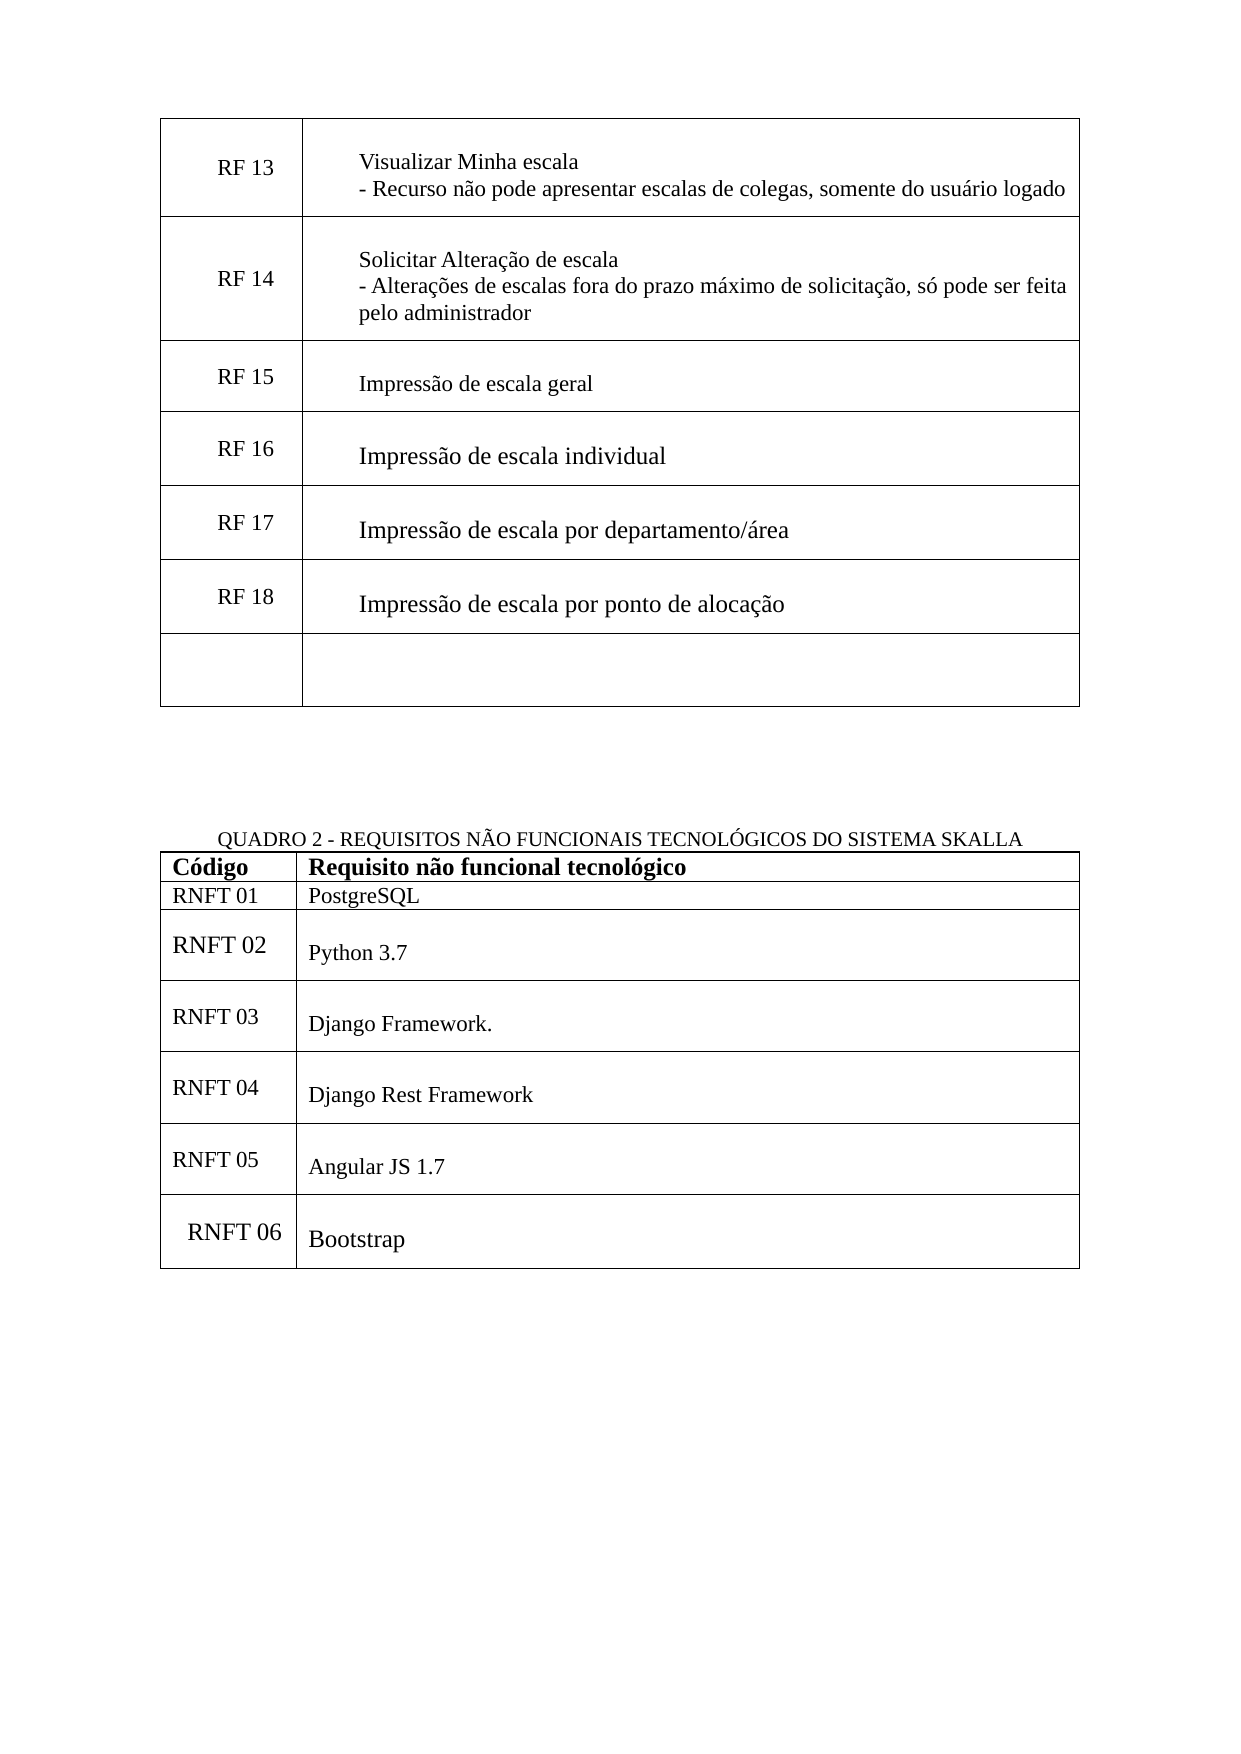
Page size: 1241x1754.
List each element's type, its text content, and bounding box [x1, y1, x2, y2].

table_cell RF 17 [161, 486, 302, 559]
table_cell RNFT 03 [161, 981, 296, 1051]
table_cell RF 13 [161, 119, 302, 216]
table_cell Impressão de escala por departamento/área [303, 486, 1079, 559]
table_cell Solicitar Alteração de escala - Alterações de escalas fora do prazo máximo de solicitação, só pode ser feita pelo administrador [303, 217, 1079, 340]
table_cell Impressão de escala por ponto de alocação [303, 560, 1079, 632]
table_cell Django Framework. [297, 981, 1079, 1051]
table_cell Impressão de escala geral [303, 341, 1079, 411]
table_header Código [161, 853, 296, 881]
table_cell Visualizar Minha escala - Recurso não pode apresentar escalas de colegas, somente do usuário logado [303, 119, 1079, 216]
table_cell Bootstrap [297, 1195, 1079, 1268]
table_cell RNFT 04 [161, 1052, 296, 1123]
table_cell RF 14 [161, 217, 302, 340]
table_cell Python 3.7 [297, 910, 1079, 980]
table_cell RNFT 05 [161, 1124, 296, 1194]
table_cell RNFT 02 [161, 910, 296, 980]
table_cell [303, 634, 1079, 706]
table_cell [161, 634, 302, 706]
table_cell RNFT 06 [161, 1195, 296, 1268]
table_cell RF 18 [161, 560, 302, 632]
table_cell Django Rest Framework [297, 1052, 1079, 1123]
table_header Requisito não funcional tecnológico [297, 853, 1079, 881]
table_cell RF 16 [161, 412, 302, 485]
table_cell Angular JS 1.7 [297, 1124, 1079, 1194]
text Quadro 2 - Requisitos NÃO FUNCIONAIS TECNOLÓGICOS DO Sistema SKALLA [118, 827, 1122, 851]
table_cell RNFT 01 [161, 882, 296, 908]
table_cell Impressão de escala individual [303, 412, 1079, 485]
table_cell PostgreSQL [297, 882, 1079, 908]
table_cell RF 15 [161, 341, 302, 411]
